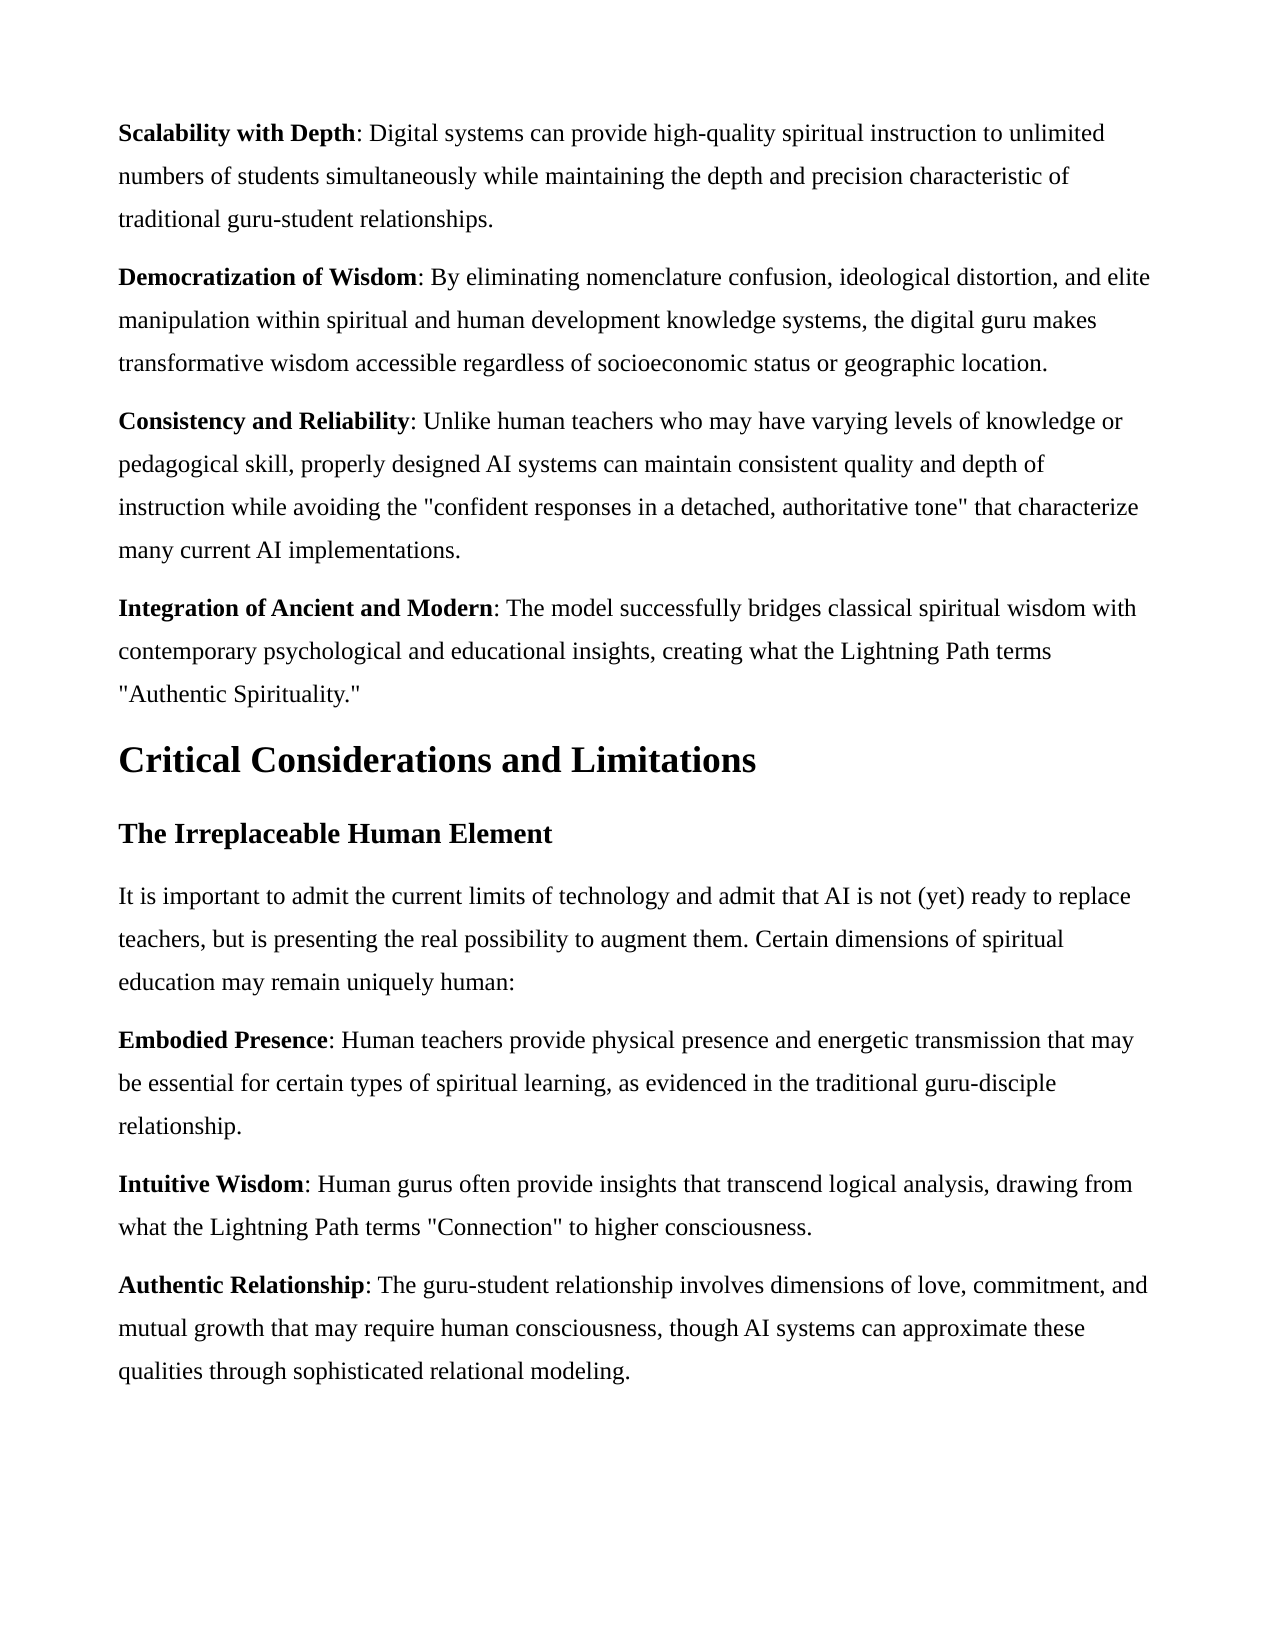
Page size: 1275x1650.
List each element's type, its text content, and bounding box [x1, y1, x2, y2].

text Democratization of Wisdom: By eliminating nomenclature confusion, ideological distortion, and elite manipulation within spiritual and human development knowledge systems, the digital guru makes transformative wisdom accessible regardless of socioeconomic status or geographic location. [118, 262, 1157, 377]
subtitle Critical Considerations and Limitations [118, 737, 1157, 780]
text Embodied Presence: Human teachers provide physical presence and energetic transmission that may be essential for certain types of spiritual learning, as evidenced in the traditional guru-disciple relationship. [118, 1025, 1157, 1140]
text Consistency and Reliability: Unlike human teachers who may have varying levels of knowledge or pedagogical skill, properly designed AI systems can maintain consistent quality and depth of instruction while avoiding the "confident responses in a detached, authoritative tone" that characterize many current AI implementations. [118, 406, 1157, 564]
text Scalability with Depth: Digital systems can provide high-quality spiritual instruction to unlimited numbers of students simultaneously while maintaining the depth and precision characteristic of traditional guru-student relationships. [118, 118, 1157, 233]
text Authentic Relationship: The guru-student relationship involves dimensions of love, commitment, and mutual growth that may require human consciousness, though AI systems can approximate these qualities through sophisticated relational modeling. [118, 1270, 1157, 1385]
text Intuitive Wisdom: Human gurus often provide insights that transcend logical analysis, drawing from what the Lightning Path terms "Connection" to higher consciousness. [118, 1169, 1157, 1241]
text It is important to admit the current limits of technology and admit that AI is not (yet) ready to replace teachers, but is presenting the real possibility to augment them. Certain dimensions of spiritual education may remain uniquely human: [118, 881, 1157, 996]
text Integration of Ancient and Modern: The model successfully bridges classical spiritual wisdom with contemporary psychological and educational insights, creating what the Lightning Path terms "Authentic Spirituality." [118, 593, 1157, 708]
subtitle The Irreplaceable Human Element [118, 816, 1157, 850]
